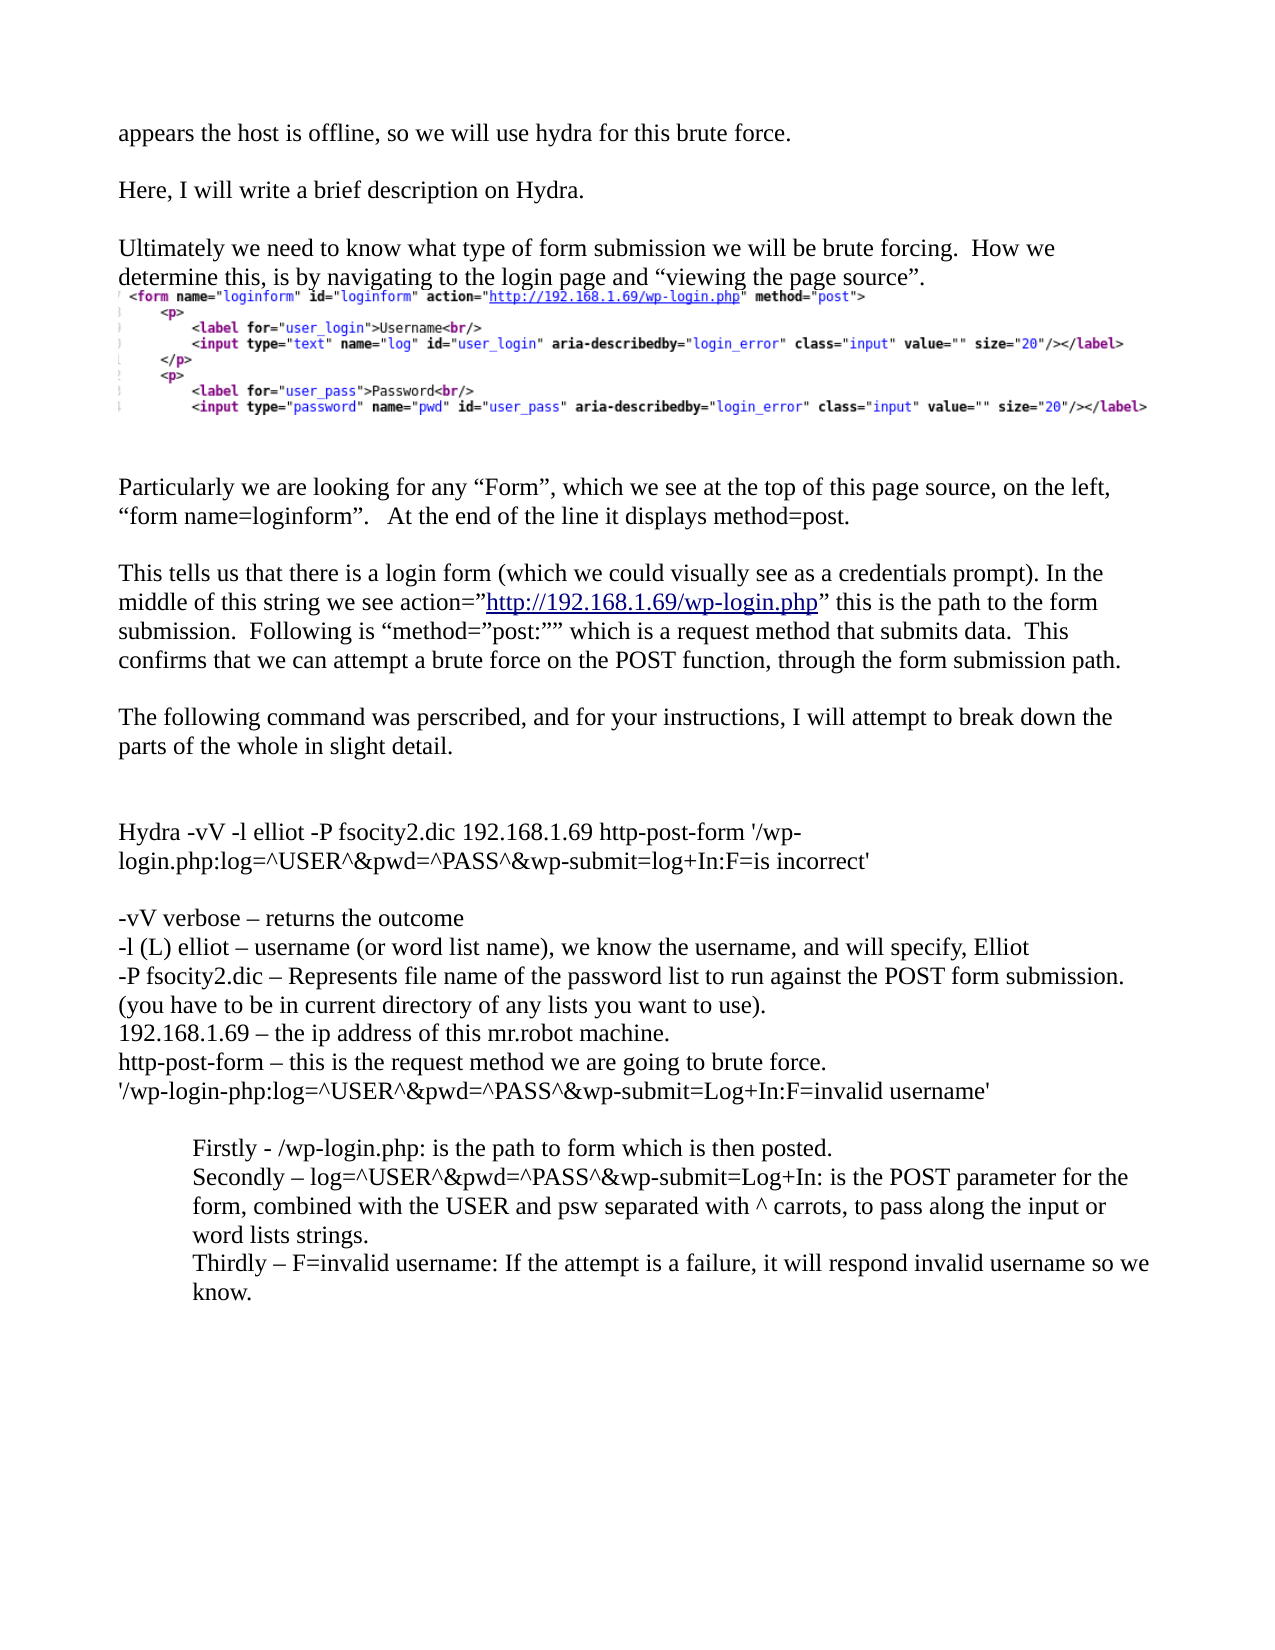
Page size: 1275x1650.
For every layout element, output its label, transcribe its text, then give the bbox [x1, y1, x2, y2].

text Particularly we are looking for any “Form”, which we see at the top of this page source, on the left, “form name=loginform”. At the end of the line it displays method=post. [118, 472, 1157, 530]
text http-post-form – this is the request method we are going to brute force. [118, 1047, 1157, 1076]
text 192.168.1.69 – the ip address of this mr.robot machine. [118, 1018, 1157, 1047]
text This tells us that there is a login form (which we could visually see as a credentials prompt). In the middle of this string we see action=”http://192.168.1.69/wp-login.php” this is the path to the form submission. Following is “method=”post:”” which is a request method that submits data. This confirms that we can attempt a brute force on the POST function, through the form submission path. [118, 558, 1157, 673]
text -vV verbose – returns the outcome [118, 903, 1157, 932]
text appears the host is offline, so we will use hydra for this brute force. [118, 118, 1157, 147]
picture [118, 290, 1157, 415]
text -l (L) elliot – username (or word list name), we know the username, and will specify, Elliot [118, 932, 1157, 961]
text The following command was perscribed, and for your instructions, I will attempt to break down the parts of the whole in slight detail. [118, 702, 1157, 760]
text Firstly - /wp-login.php: is the path to form which is then posted. [118, 1133, 1157, 1162]
text Hydra -vV -l elliot -P fsocity2.dic 192.168.1.69 http-post-form '/wp-login.php:log=^USER^&pwd=^PASS^&wp-submit=log+In:F=is incorrect' [118, 817, 1157, 875]
text -P fsocity2.dic – Represents file name of the password list to run against the POST form submission. (you have to be in current directory of any lists you want to use). [118, 961, 1157, 1018]
text Secondly – log=^USER^&pwd=^PASS^&wp-submit=Log+In: is the POST parameter for the form, combined with the USER and psw separated with ^ carrots, to pass along the input or word lists strings. [118, 1162, 1157, 1248]
text '/wp-login-php:log=^USER^&pwd=^PASS^&wp-submit=Log+In:F=invalid username' [118, 1076, 1157, 1105]
text Thirdly – F=invalid username: If the attempt is a failure, it will respond invalid username so we know. [118, 1248, 1157, 1306]
text Here, I will write a brief description on Hydra. [118, 176, 1157, 204]
text Ultimately we need to know what type of form submission we will be brute forcing. How we determine this, is by navigating to the login page and “viewing the page source”. [118, 233, 1157, 290]
